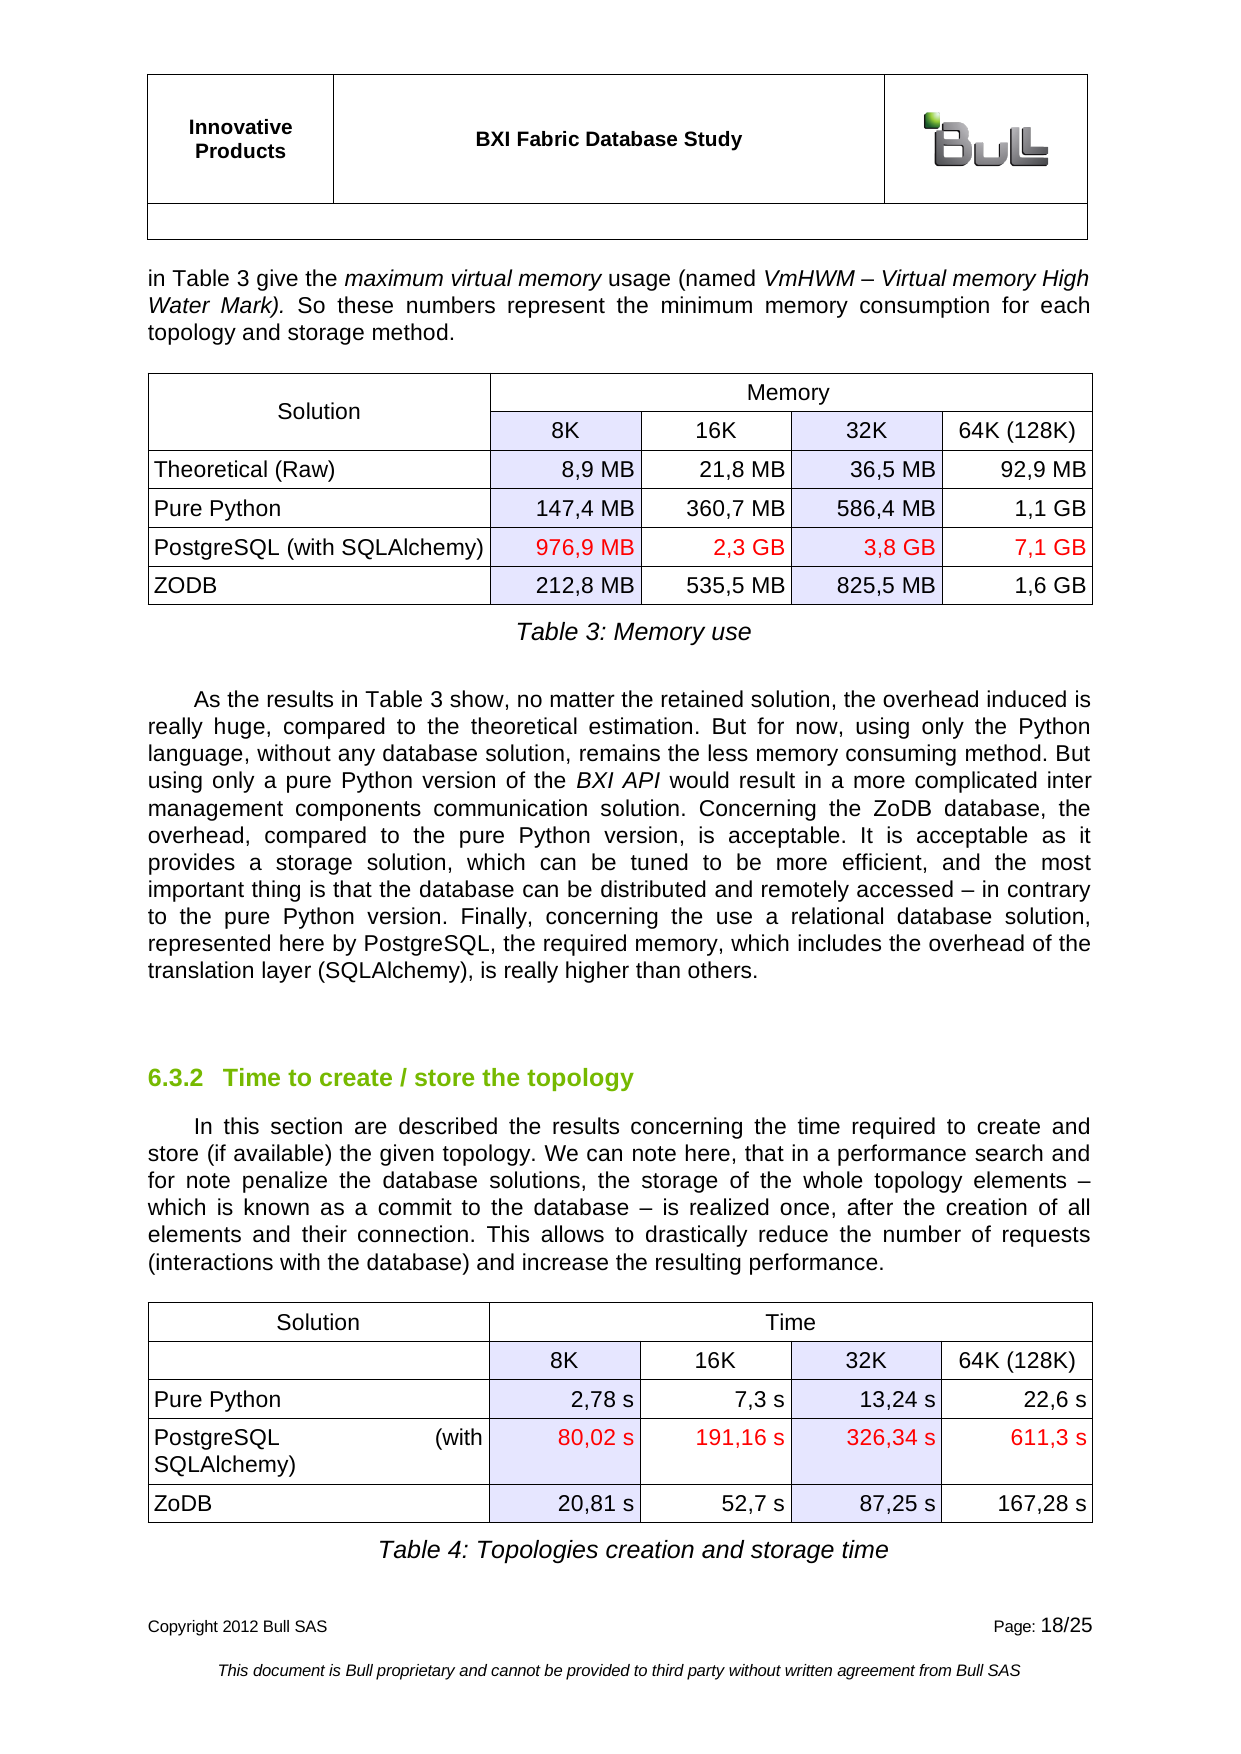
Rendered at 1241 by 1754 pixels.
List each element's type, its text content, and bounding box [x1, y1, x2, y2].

table_cell 21,8 MB [642, 451, 791, 488]
table_cell Pure Python [149, 489, 490, 527]
table_cell ZoDB [149, 1485, 489, 1522]
table_cell 32K [792, 1342, 941, 1379]
table_cell Pure Python [149, 1380, 489, 1418]
table_cell 147,4 MB [491, 489, 641, 527]
table_header Memory [491, 374, 1092, 411]
picture [909, 98, 1063, 181]
table_cell 611,3 s [942, 1419, 1092, 1484]
table_cell 8K [490, 1342, 640, 1379]
table_cell 1,1 GB [943, 489, 1092, 527]
table_header Solution [149, 1303, 489, 1341]
table_cell 3,8 GB [792, 528, 942, 566]
table_cell 7,1 GB [943, 528, 1092, 566]
table_cell ZODB [149, 567, 490, 604]
table_cell 326,34 s [792, 1419, 941, 1484]
table_cell 8,9 MB [491, 451, 641, 488]
table_cell 22,6 s [942, 1380, 1092, 1418]
table_cell 2,78 s [490, 1380, 640, 1418]
table_cell 1,6 GB [943, 567, 1092, 604]
table_cell 80,02 s [490, 1419, 640, 1484]
table_cell 2,3 GB [642, 528, 791, 566]
table_cell 52,7 s [641, 1485, 791, 1522]
table_cell 7,3 s [641, 1380, 791, 1418]
subtitle Time to create / store the topology [148, 1063, 1092, 1092]
table_cell 191,16 s [641, 1419, 791, 1484]
table_cell 360,7 MB [642, 489, 791, 527]
table_cell 32K [792, 412, 942, 450]
table_cell 13,24 s [792, 1380, 941, 1418]
text in Table 3 give the maximum virtual memory usage (named VmHWM – Virtual memory High Water Mark). So these numbers represent the minimum memory consumption for each topology and storage method. [148, 264, 1092, 345]
table_cell 20,81 s [490, 1485, 640, 1522]
table_cell 36,5 MB [792, 451, 942, 488]
table_cell 212,8 MB [491, 567, 641, 604]
text Table 4: Topologies creation and storage time [148, 1535, 1092, 1564]
text As the results in Table 3 show, no matter the retained solution, the overhead induced is really huge, compared to the theoretical estimation. But for now, using only the Python language, without any database solution, remains the less memory consuming method. But using only a pure Python version of the BXI API would result in a more complicated inter management components communication solution. Concerning the ZoDB database, the overhead, compared to the pure Python version, is acceptable. It is acceptable as it provides a storage solution, which can be tuned to be more efficient, and the most important thing is that the database can be distributed and remotely accessed – in contrary to the pure Python version. Finally, concerning the use a relational database solution, represented here by PostgreSQL, the required memory, which includes the overhead of the translation layer (SQLAlchemy), is really higher than others. [148, 686, 1092, 983]
table_header Solution [149, 374, 490, 450]
text Table 3: Memory use [148, 617, 1092, 646]
table_cell 167,28 s [942, 1485, 1092, 1522]
table_cell 64K (128K) [942, 1342, 1092, 1379]
table_header Time [490, 1303, 1092, 1341]
table_cell 825,5 MB [792, 567, 942, 604]
table_cell 64K (128K) [943, 412, 1092, 450]
table_cell 16K [641, 1342, 791, 1379]
text In this section are described the results concerning the time required to create and store (if available) the given topology. We can note here, that in a performance search and for note penalize the database solutions, the storage of the whole topology elements – which is known as a commit to the database – is realized once, after the creation of all elements and their connection. This allows to drastically reduce the number of requests (interactions with the database) and increase the resulting performance. [148, 1112, 1092, 1275]
table_cell Theoretical (Raw) [149, 451, 490, 488]
table_cell PostgreSQL (with SQLAlchemy) [149, 1419, 489, 1484]
table_cell 586,4 MB [792, 489, 942, 527]
table_cell PostgreSQL (with SQLAlchemy) [149, 528, 490, 566]
table_cell 87,25 s [792, 1485, 941, 1522]
table_cell 535,5 MB [642, 567, 791, 604]
table_cell 976,9 MB [491, 528, 641, 566]
table_cell 16K [642, 412, 791, 450]
table_cell 8K [491, 412, 641, 450]
table_cell 92,9 MB [943, 451, 1092, 488]
table_cell [149, 1342, 489, 1379]
